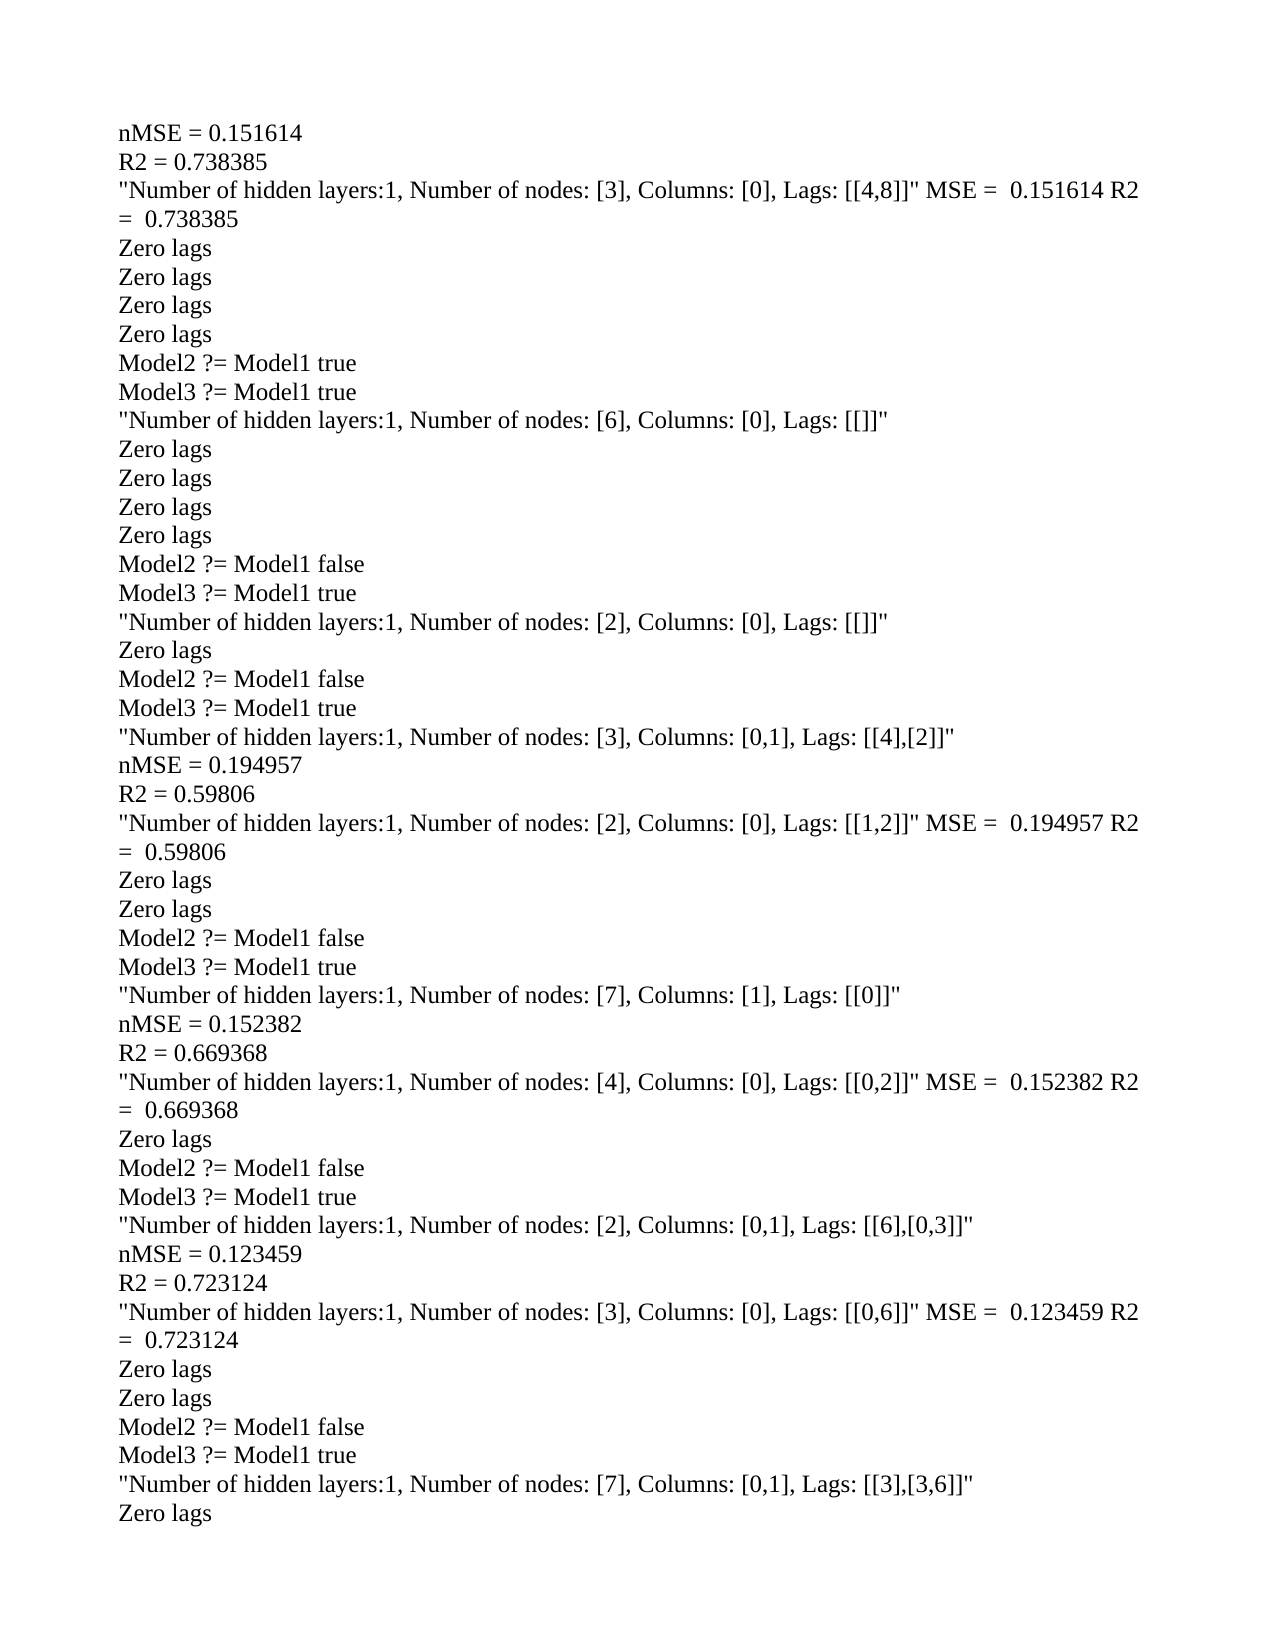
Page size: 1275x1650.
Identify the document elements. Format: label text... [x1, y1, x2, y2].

text Model3 ?= Model1 true [118, 578, 1157, 607]
text "Number of hidden layers:1, Number of nodes: [6], Columns: [0], Lags: [[]]" [118, 406, 1157, 434]
text Zero lags [118, 492, 1157, 521]
text Model3 ?= Model1 true [118, 377, 1157, 406]
text Model3 ?= Model1 true [118, 952, 1157, 981]
text "Number of hidden layers:1, Number of nodes: [2], Columns: [0], Lags: [[]]" [118, 607, 1157, 636]
text "Number of hidden layers:1, Number of nodes: [3], Columns: [0], Lags: [[0,6]]" MSE = 0.123459 R2 = 0.723124 [118, 1297, 1157, 1354]
text "Number of hidden layers:1, Number of nodes: [2], Columns: [0,1], Lags: [[6],[0,3]]" [118, 1211, 1157, 1239]
text Model2 ?= Model1 false [118, 1412, 1157, 1441]
text Model2 ?= Model1 false [118, 549, 1157, 578]
text "Number of hidden layers:1, Number of nodes: [3], Columns: [0,1], Lags: [[4],[2]]" [118, 722, 1157, 751]
text R2 = 0.723124 [118, 1268, 1157, 1297]
text R2 = 0.59806 [118, 779, 1157, 808]
text Model2 ?= Model1 false [118, 923, 1157, 952]
text Zero lags [118, 319, 1157, 348]
text Model3 ?= Model1 true [118, 1441, 1157, 1469]
text Zero lags [118, 521, 1157, 549]
text Zero lags [118, 434, 1157, 463]
text Zero lags [118, 636, 1157, 664]
text Zero lags [118, 291, 1157, 319]
text "Number of hidden layers:1, Number of nodes: [3], Columns: [0], Lags: [[4,8]]" MSE = 0.151614 R2 = 0.738385 [118, 176, 1157, 233]
text "Number of hidden layers:1, Number of nodes: [4], Columns: [0], Lags: [[0,2]]" MSE = 0.152382 R2 = 0.669368 [118, 1067, 1157, 1124]
text nMSE = 0.194957 [118, 751, 1157, 779]
text Zero lags [118, 1383, 1157, 1412]
text Zero lags [118, 894, 1157, 923]
text Model3 ?= Model1 true [118, 693, 1157, 722]
text Zero lags [118, 1354, 1157, 1383]
text Model2 ?= Model1 false [118, 1153, 1157, 1182]
text Zero lags [118, 1124, 1157, 1153]
text Model2 ?= Model1 false [118, 664, 1157, 693]
text "Number of hidden layers:1, Number of nodes: [7], Columns: [0,1], Lags: [[3],[3,6]]" [118, 1469, 1157, 1498]
text Zero lags [118, 1498, 1157, 1527]
text Zero lags [118, 262, 1157, 291]
text Zero lags [118, 233, 1157, 262]
text R2 = 0.669368 [118, 1038, 1157, 1067]
text R2 = 0.738385 [118, 147, 1157, 176]
text "Number of hidden layers:1, Number of nodes: [7], Columns: [1], Lags: [[0]]" [118, 981, 1157, 1009]
text Zero lags [118, 463, 1157, 492]
text nMSE = 0.151614 [118, 118, 1157, 147]
text Model2 ?= Model1 true [118, 348, 1157, 377]
text Zero lags [118, 866, 1157, 894]
text "Number of hidden layers:1, Number of nodes: [2], Columns: [0], Lags: [[1,2]]" MSE = 0.194957 R2 = 0.59806 [118, 808, 1157, 866]
text nMSE = 0.152382 [118, 1009, 1157, 1038]
text nMSE = 0.123459 [118, 1239, 1157, 1268]
text Model3 ?= Model1 true [118, 1182, 1157, 1211]
